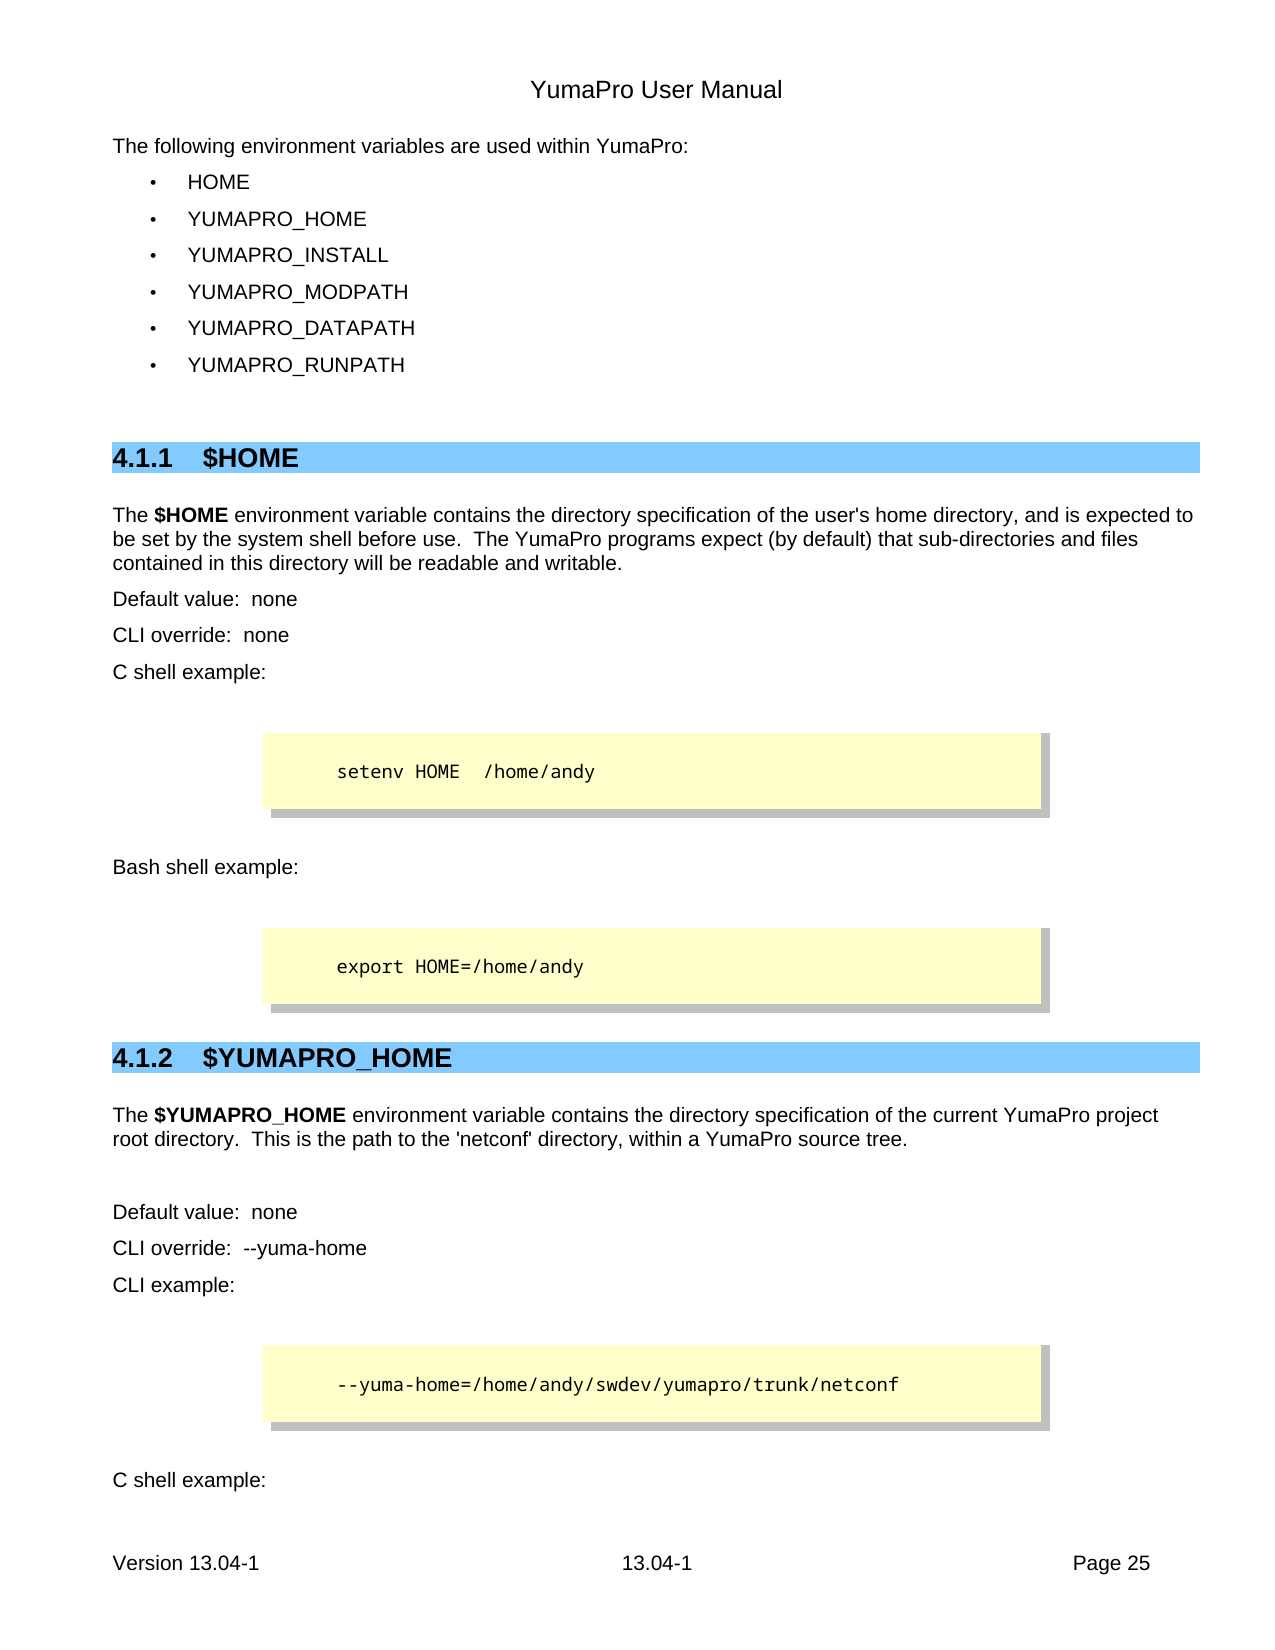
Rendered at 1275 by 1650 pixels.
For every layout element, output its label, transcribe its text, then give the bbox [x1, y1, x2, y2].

text The $YUMAPRO_HOME environment variable contains the directory specification of the current YumaPro project root directory. This is the path to the 'netconf' directory, within a YumaPro source tree. [112, 1103, 1200, 1151]
list YUMAPRO_HOME [150, 207, 1200, 231]
subtitle $YUMAPRO_HOME [112, 1042, 1200, 1073]
text Bash shell example: [112, 855, 1200, 879]
text CLI override: none [112, 623, 1200, 647]
text The $HOME environment variable contains the directory specification of the user's home directory, and is expected to be set by the system shell before use. The YumaPro programs expect (by default) that sub-directories and files contained in this directory will be readable and writable. [112, 502, 1200, 574]
list YUMAPRO_MODPATH [150, 279, 1200, 303]
text C shell example: [112, 1467, 1200, 1491]
list HOME [150, 170, 1200, 194]
text CLI example: [112, 1272, 1200, 1296]
list YUMAPRO_INSTALL [150, 243, 1200, 267]
text Default value: none [112, 1199, 1200, 1223]
text --yuma-home=/home/andy/swdev/yumapro/trunk/netconf [262, 1345, 1041, 1422]
text The following environment variables are used within YumaPro: [112, 134, 1200, 158]
text CLI override: --yuma-home [112, 1236, 1200, 1260]
list YUMAPRO_RUNPATH [150, 352, 1200, 376]
text setenv HOME /home/andy [262, 733, 1041, 809]
list YUMAPRO_DATAPATH [150, 316, 1200, 340]
subtitle $HOME [112, 442, 1200, 473]
text export HOME=/home/andy [262, 928, 1041, 1004]
text C shell example: [112, 660, 1200, 684]
text Default value: none [112, 587, 1200, 611]
